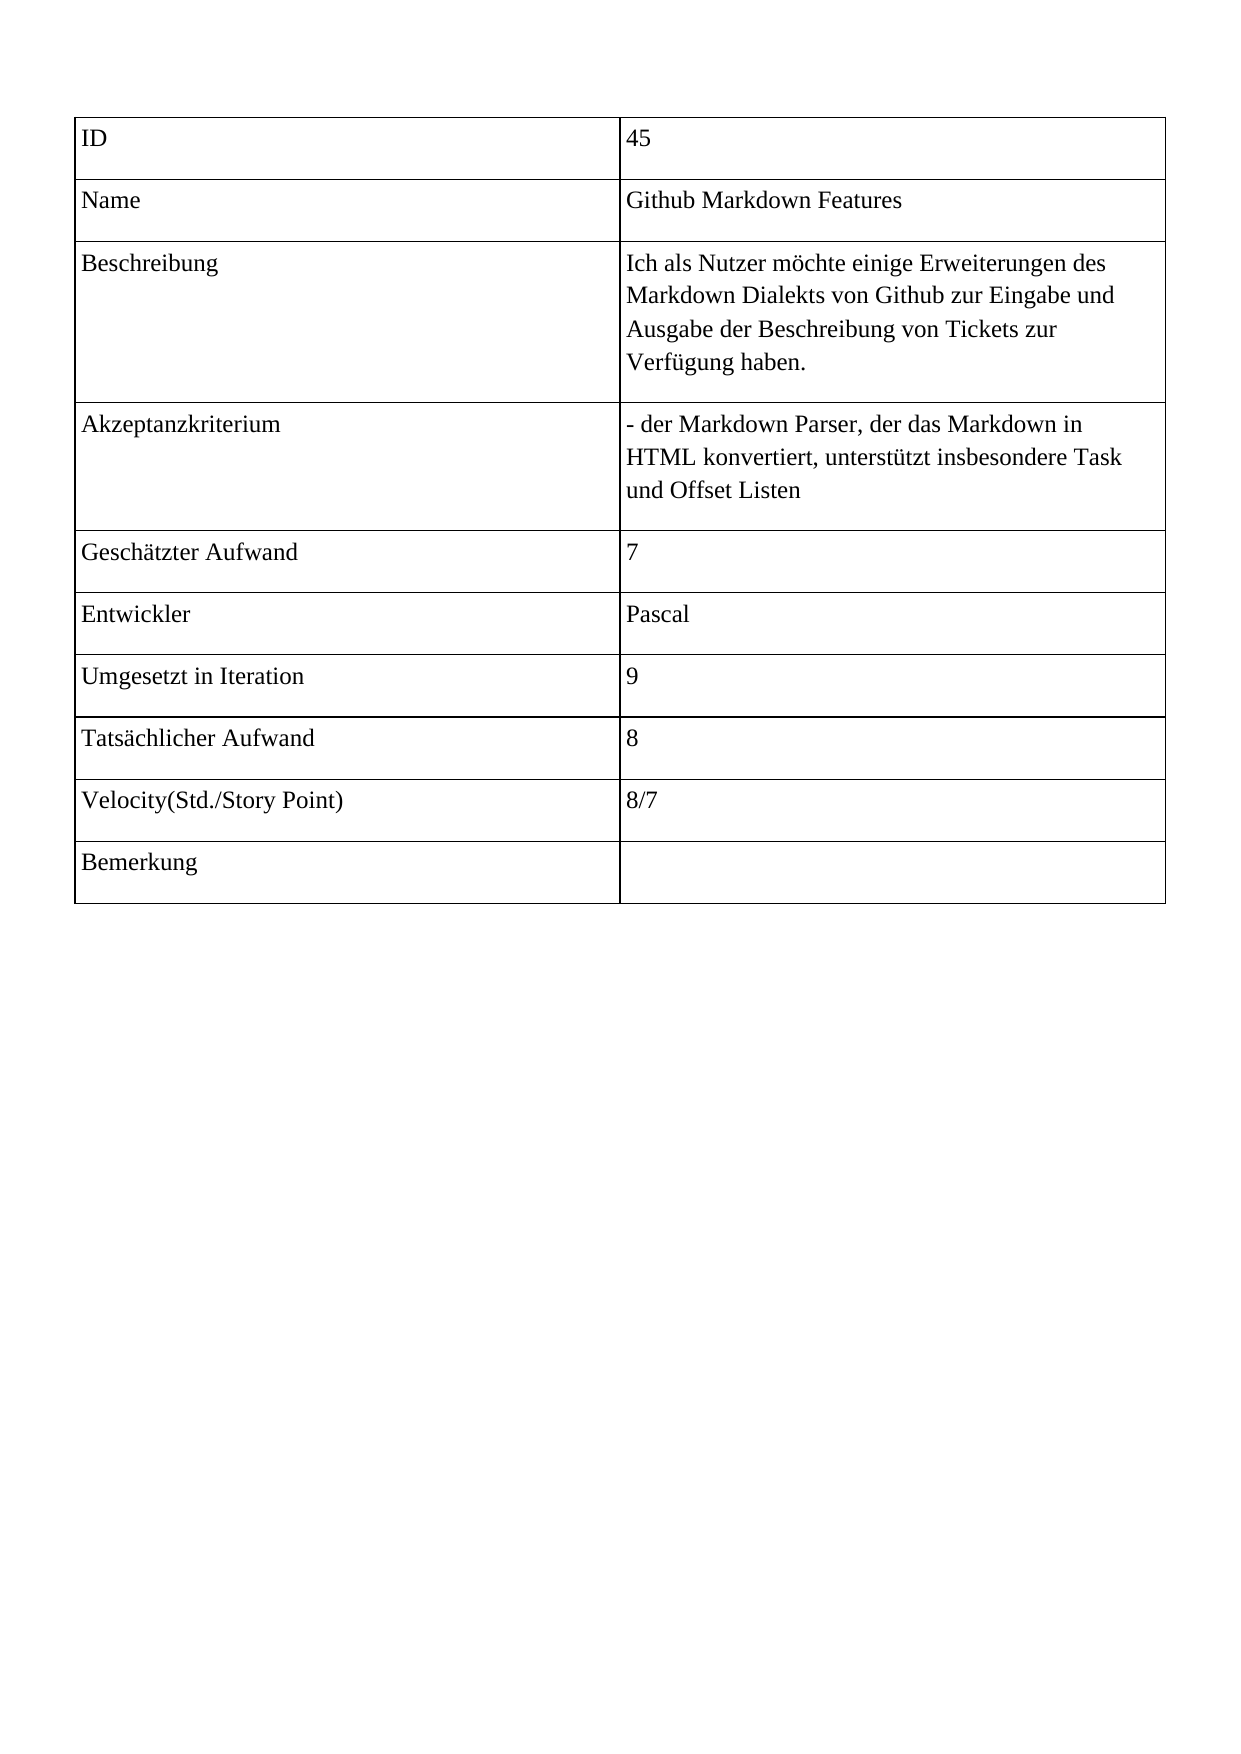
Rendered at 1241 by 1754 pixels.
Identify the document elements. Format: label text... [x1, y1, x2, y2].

table_cell Bemerkung [76, 842, 619, 903]
table_cell Pascal [621, 593, 1165, 654]
table_cell Akzeptanzkriterium [76, 403, 619, 530]
table_header ID [76, 118, 619, 179]
table_cell Geschätzter Aufwand [76, 531, 619, 592]
table_cell Beschreibung [76, 242, 619, 402]
table_cell 7 [621, 531, 1165, 592]
table_cell Ich als Nutzer möchte einige Erweiterungen des Markdown Dialekts von Github zur Eingabe und Ausgabe der Beschreibung von Tickets zur Verfügung haben. [621, 242, 1165, 402]
table_cell Velocity(Std./Story Point) [76, 780, 619, 841]
table_cell Umgesetzt in Iteration [76, 655, 619, 716]
table_cell 8/7 [621, 780, 1165, 841]
table_cell Github Markdown Features [621, 180, 1165, 241]
table_cell - der Markdown Parser, der das Markdown in HTML konvertiert, unterstützt insbesondere Task und Offset Listen [621, 403, 1165, 530]
table_header 45 [621, 118, 1165, 179]
table_cell Entwickler [76, 593, 619, 654]
table_cell Tatsächlicher Aufwand [76, 718, 619, 778]
table_cell 8 [621, 718, 1165, 778]
table_cell 9 [621, 655, 1165, 716]
table_cell [621, 842, 1165, 903]
table_cell Name [76, 180, 619, 241]
